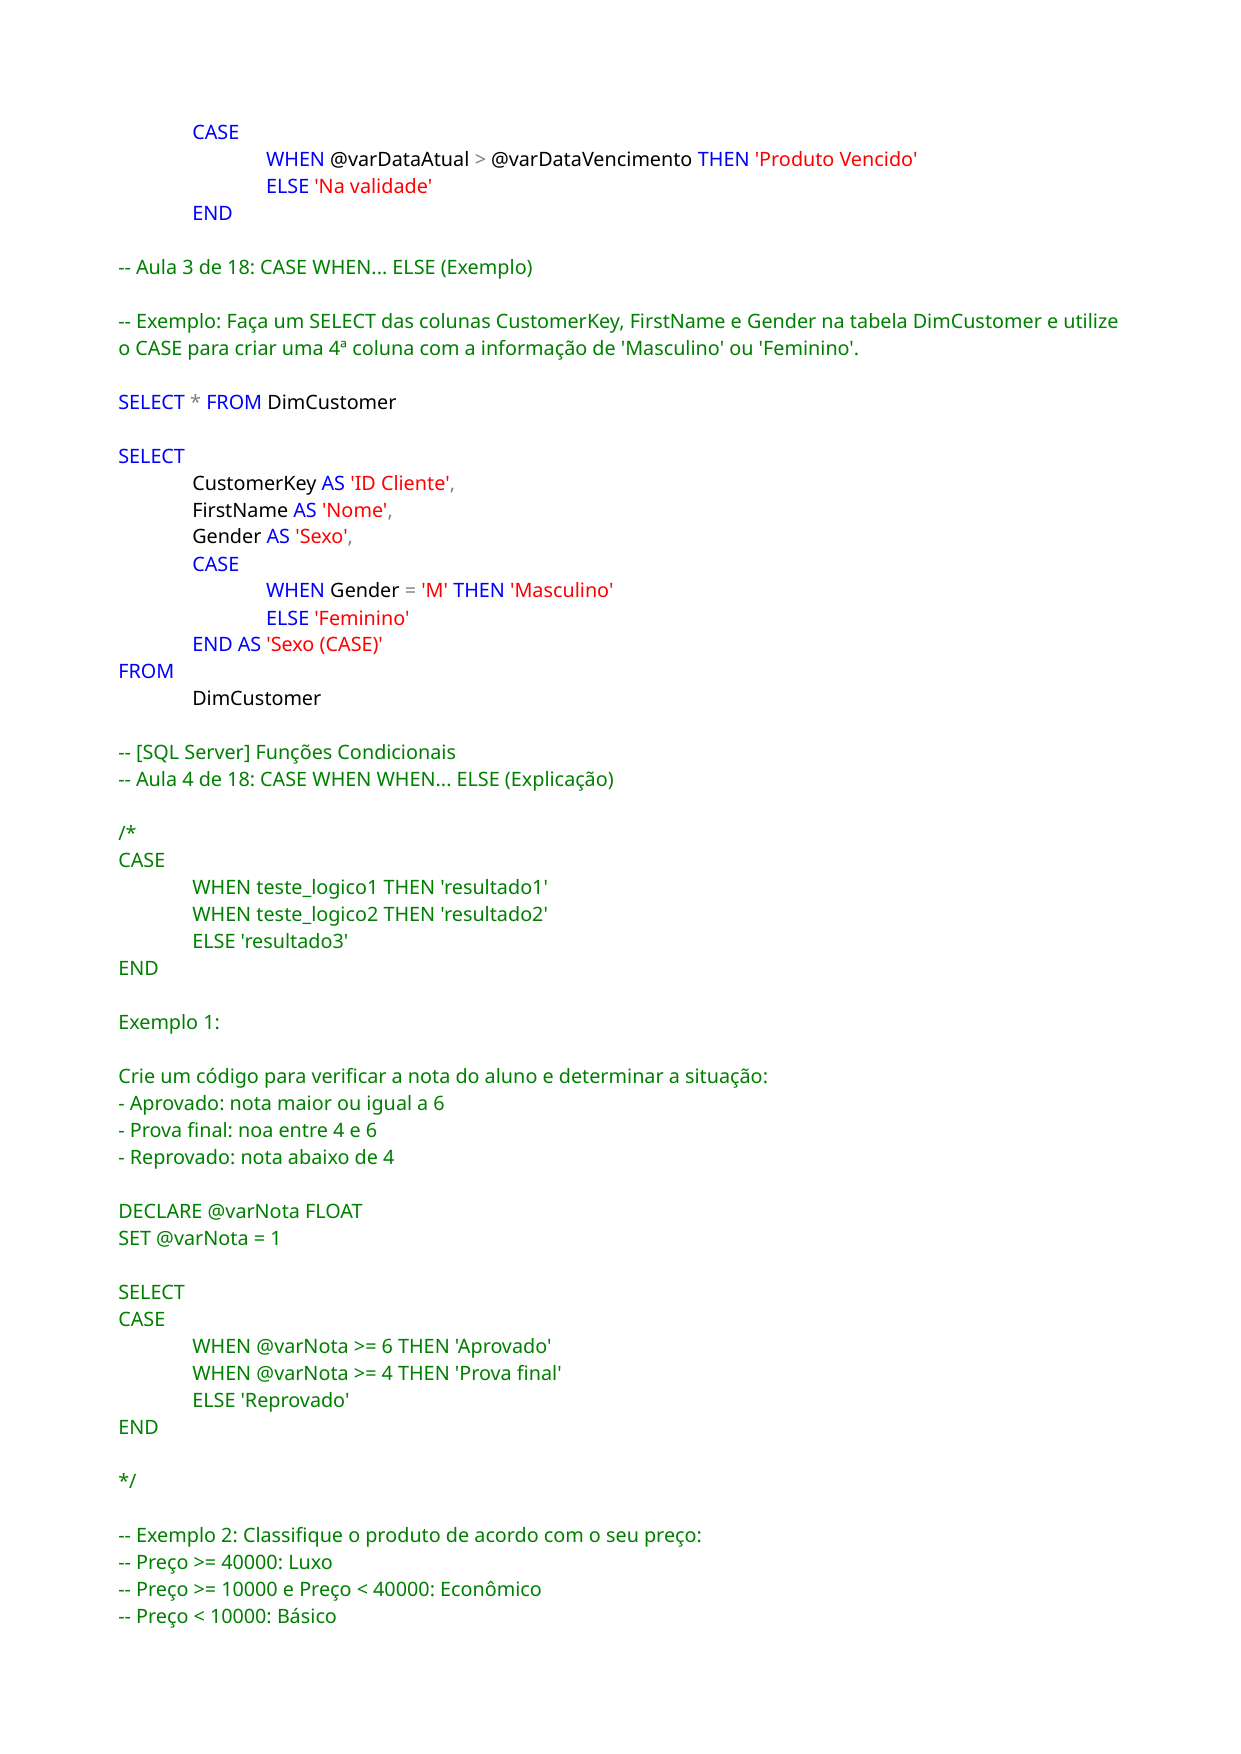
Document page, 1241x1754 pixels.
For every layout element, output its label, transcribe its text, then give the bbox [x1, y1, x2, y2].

text CASE [118, 550, 1122, 577]
text ELSE 'Feminino' [118, 604, 1122, 631]
text CASE [118, 847, 1122, 873]
text CustomerKey AS 'ID Cliente', [118, 469, 1122, 496]
text END [118, 1413, 1122, 1440]
text Crie um código para verificar a nota do aluno e determinar a situação: [118, 1062, 1122, 1089]
text WHEN teste_logico2 THEN 'resultado2' [118, 901, 1122, 927]
text WHEN @varNota >= 4 THEN 'Prova final' [118, 1359, 1122, 1386]
text SELECT * FROM DimCustomer [118, 388, 1122, 415]
text SELECT [118, 442, 1122, 469]
text ELSE 'resultado3' [118, 927, 1122, 954]
text */ [118, 1467, 1122, 1494]
text END [118, 954, 1122, 981]
text END AS 'Sexo (CASE)' [118, 631, 1122, 658]
text -- Preço >= 40000: Luxo [118, 1548, 1122, 1575]
text ELSE 'Na validade' [118, 172, 1122, 199]
text WHEN teste_logico1 THEN 'resultado1' [118, 873, 1122, 901]
text - Prova final: noa entre 4 e 6 [118, 1116, 1122, 1143]
text -- Aula 3 de 18: CASE WHEN... ELSE (Exemplo) [118, 253, 1122, 280]
text SET @varNota = 1 [118, 1224, 1122, 1251]
text DimCustomer [118, 685, 1122, 712]
text WHEN @varDataAtual > @varDataVencimento THEN 'Produto Vencido' [118, 145, 1122, 172]
text -- Aula 4 de 18: CASE WHEN WHEN... ELSE (Explicação) [118, 766, 1122, 793]
text CASE [118, 118, 1122, 145]
text - Aprovado: nota maior ou igual a 6 [118, 1089, 1122, 1116]
text Gender AS 'Sexo', [118, 523, 1122, 550]
text FirstName AS 'Nome', [118, 496, 1122, 523]
text ELSE 'Reprovado' [118, 1386, 1122, 1413]
text CASE [118, 1305, 1122, 1332]
text -- Exemplo 2: Classifique o produto de acordo com o seu preço: [118, 1521, 1122, 1548]
text - Reprovado: nota abaixo de 4 [118, 1143, 1122, 1170]
text /* [118, 819, 1122, 847]
text WHEN Gender = 'M' THEN 'Masculino' [118, 577, 1122, 604]
text DECLARE @varNota FLOAT [118, 1197, 1122, 1224]
text -- Preço < 10000: Básico [118, 1602, 1122, 1629]
text -- Preço >= 10000 e Preço < 40000: Econômico [118, 1575, 1122, 1602]
text -- [SQL Server] Funções Condicionais [118, 739, 1122, 766]
text Exemplo 1: [118, 1008, 1122, 1035]
text WHEN @varNota >= 6 THEN 'Aprovado' [118, 1332, 1122, 1359]
text SELECT [118, 1278, 1122, 1305]
text END [118, 199, 1122, 226]
text -- Exemplo: Faça um SELECT das colunas CustomerKey, FirstName e Gender na tabela DimCustomer e utilize o CASE para criar uma 4ª coluna com a informação de 'Masculino' ou 'Feminino'. [118, 307, 1122, 361]
text FROM [118, 658, 1122, 685]
